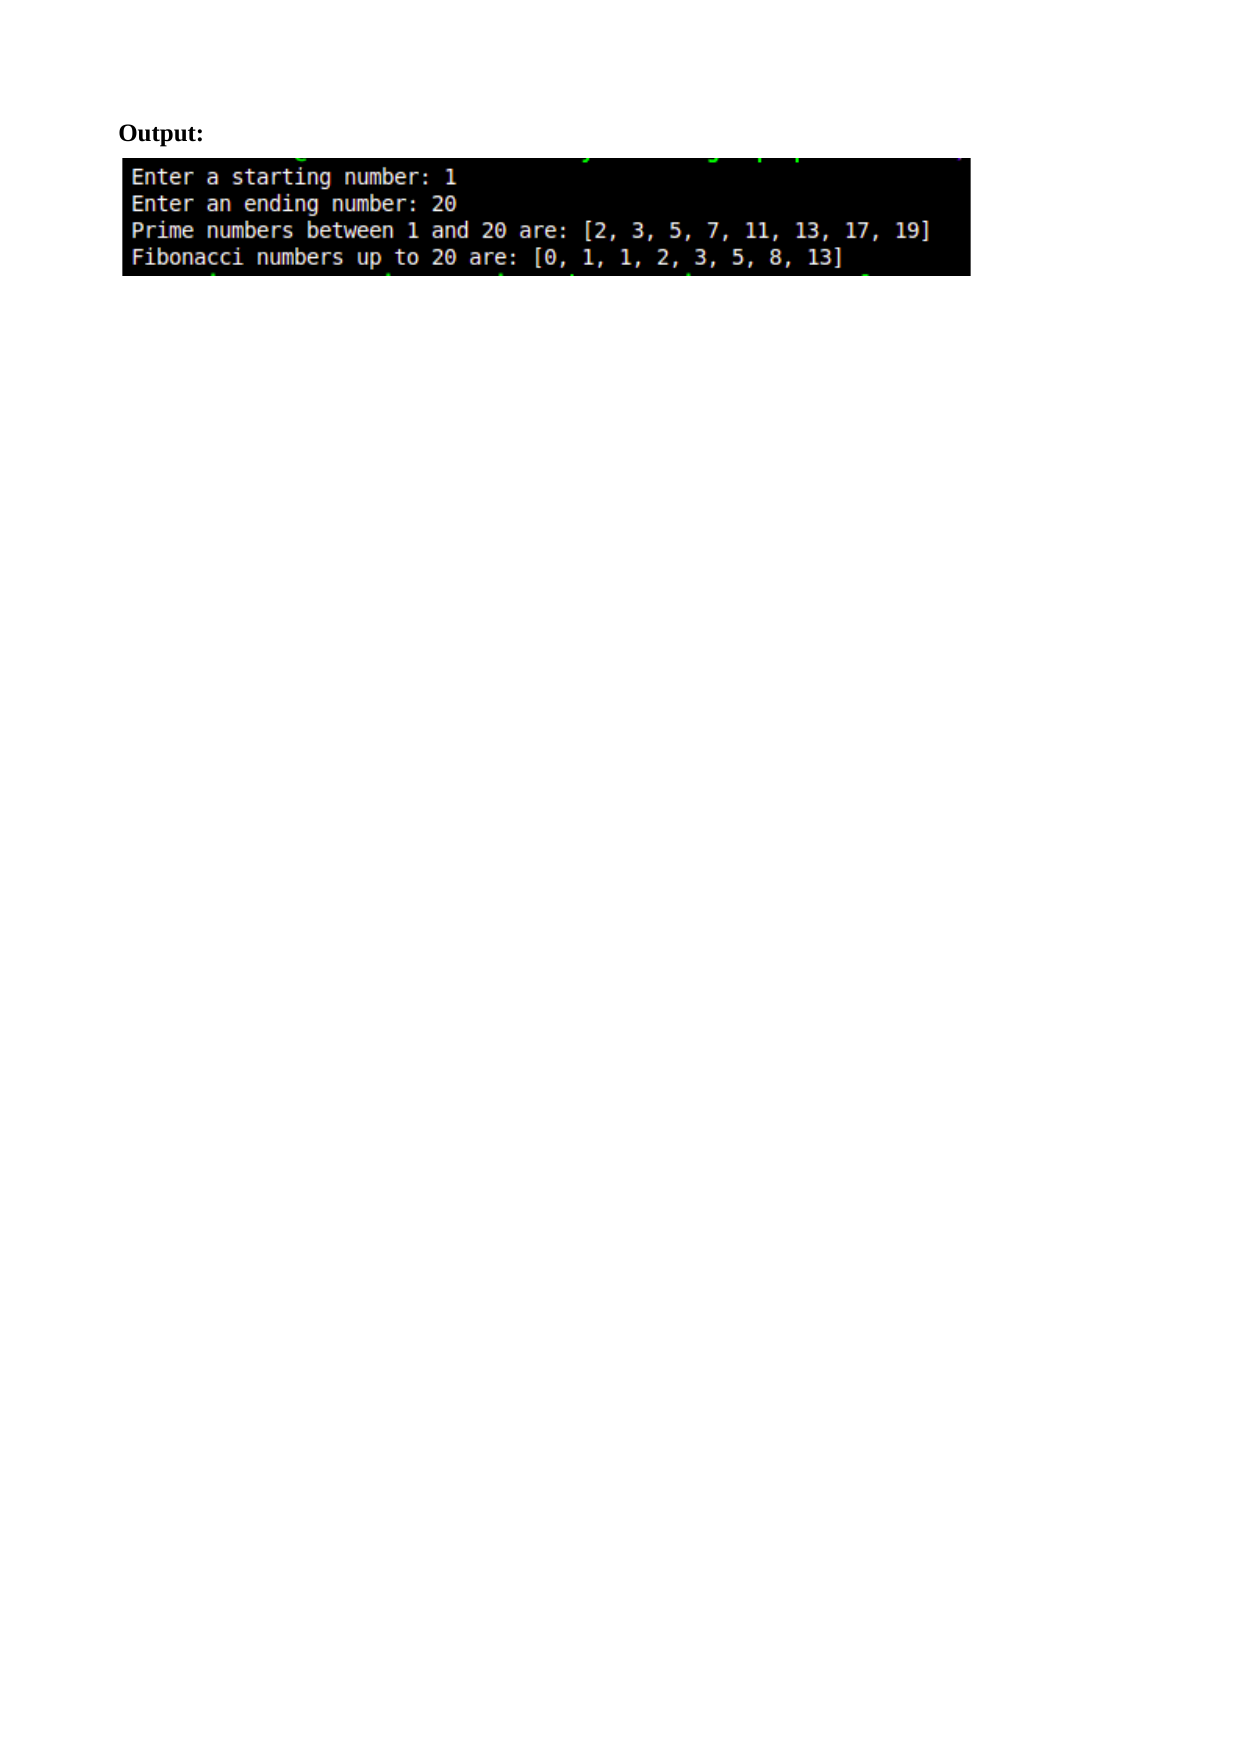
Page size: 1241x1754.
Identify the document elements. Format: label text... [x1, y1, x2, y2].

picture [122, 158, 971, 276]
text Output: [118, 118, 1122, 147]
